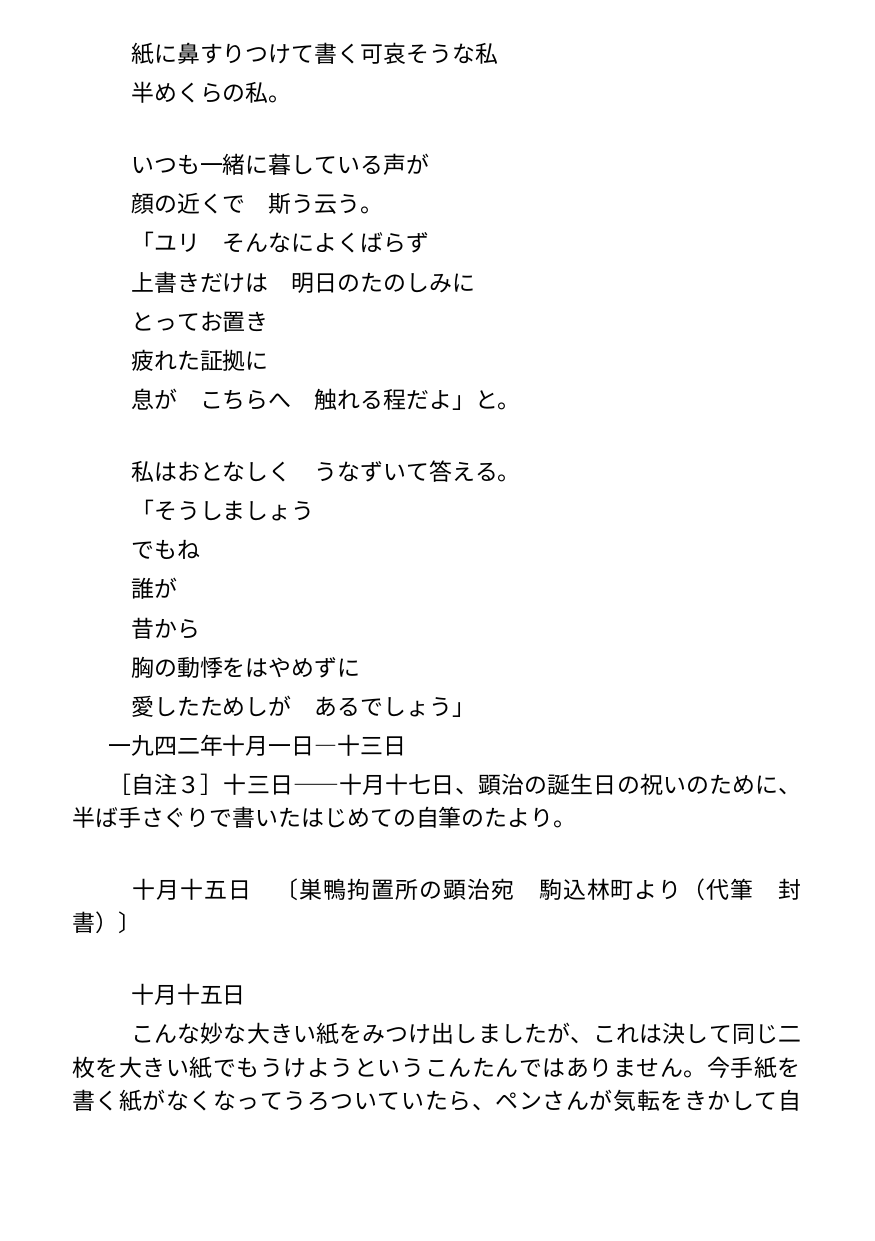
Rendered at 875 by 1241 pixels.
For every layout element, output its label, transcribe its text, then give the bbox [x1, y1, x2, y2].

text 「そうしましょう [72, 493, 802, 526]
text 上書きだけは 明日のたのしみに [72, 264, 802, 298]
text 誰が [72, 571, 802, 604]
text でもね [72, 532, 802, 565]
text 十月十五日 [72, 977, 802, 1010]
text 疲れた証拠に [72, 343, 802, 376]
text 胸の動悸をはやめずに [72, 649, 802, 683]
text 顔の近くで 斯う云う。 [72, 186, 802, 219]
text 愛したためしが あるでしょう」 [72, 689, 802, 722]
text 半めくらの私。 [72, 75, 802, 108]
text 昔から [72, 610, 802, 644]
text こんな妙な大きい紙をみつけ出しましたが、これは決して同じ二枚を大きい紙でもうけようというこんたんではありません。今手紙を書く紙がなくなってうろついていたら、ペンさんが気転をきかして自 [72, 1016, 802, 1116]
text とってお置き [72, 304, 802, 337]
text ［自注３］十三日――十月十七日、顕治の誕生日の祝いのために、半ば手さぐりで書いたはじめての自筆のたより。 [72, 767, 802, 833]
text 息が こちらへ 触れる程だよ」と。 [72, 382, 802, 415]
text 十月十五日 〔巣鴨拘置所の顕治宛 駒込林町より（代筆 封書）〕 [72, 872, 802, 938]
text いつも一緒に暮している声が [72, 147, 802, 180]
text 紙に鼻すりつけて書く可哀そうな私 [72, 36, 802, 69]
text 私はおとなしく うなずいて答える。 [72, 454, 802, 487]
text 「ユリ そんなによくばらず [72, 225, 802, 258]
text 一九四二年十月一日―十三日 [72, 728, 802, 761]
